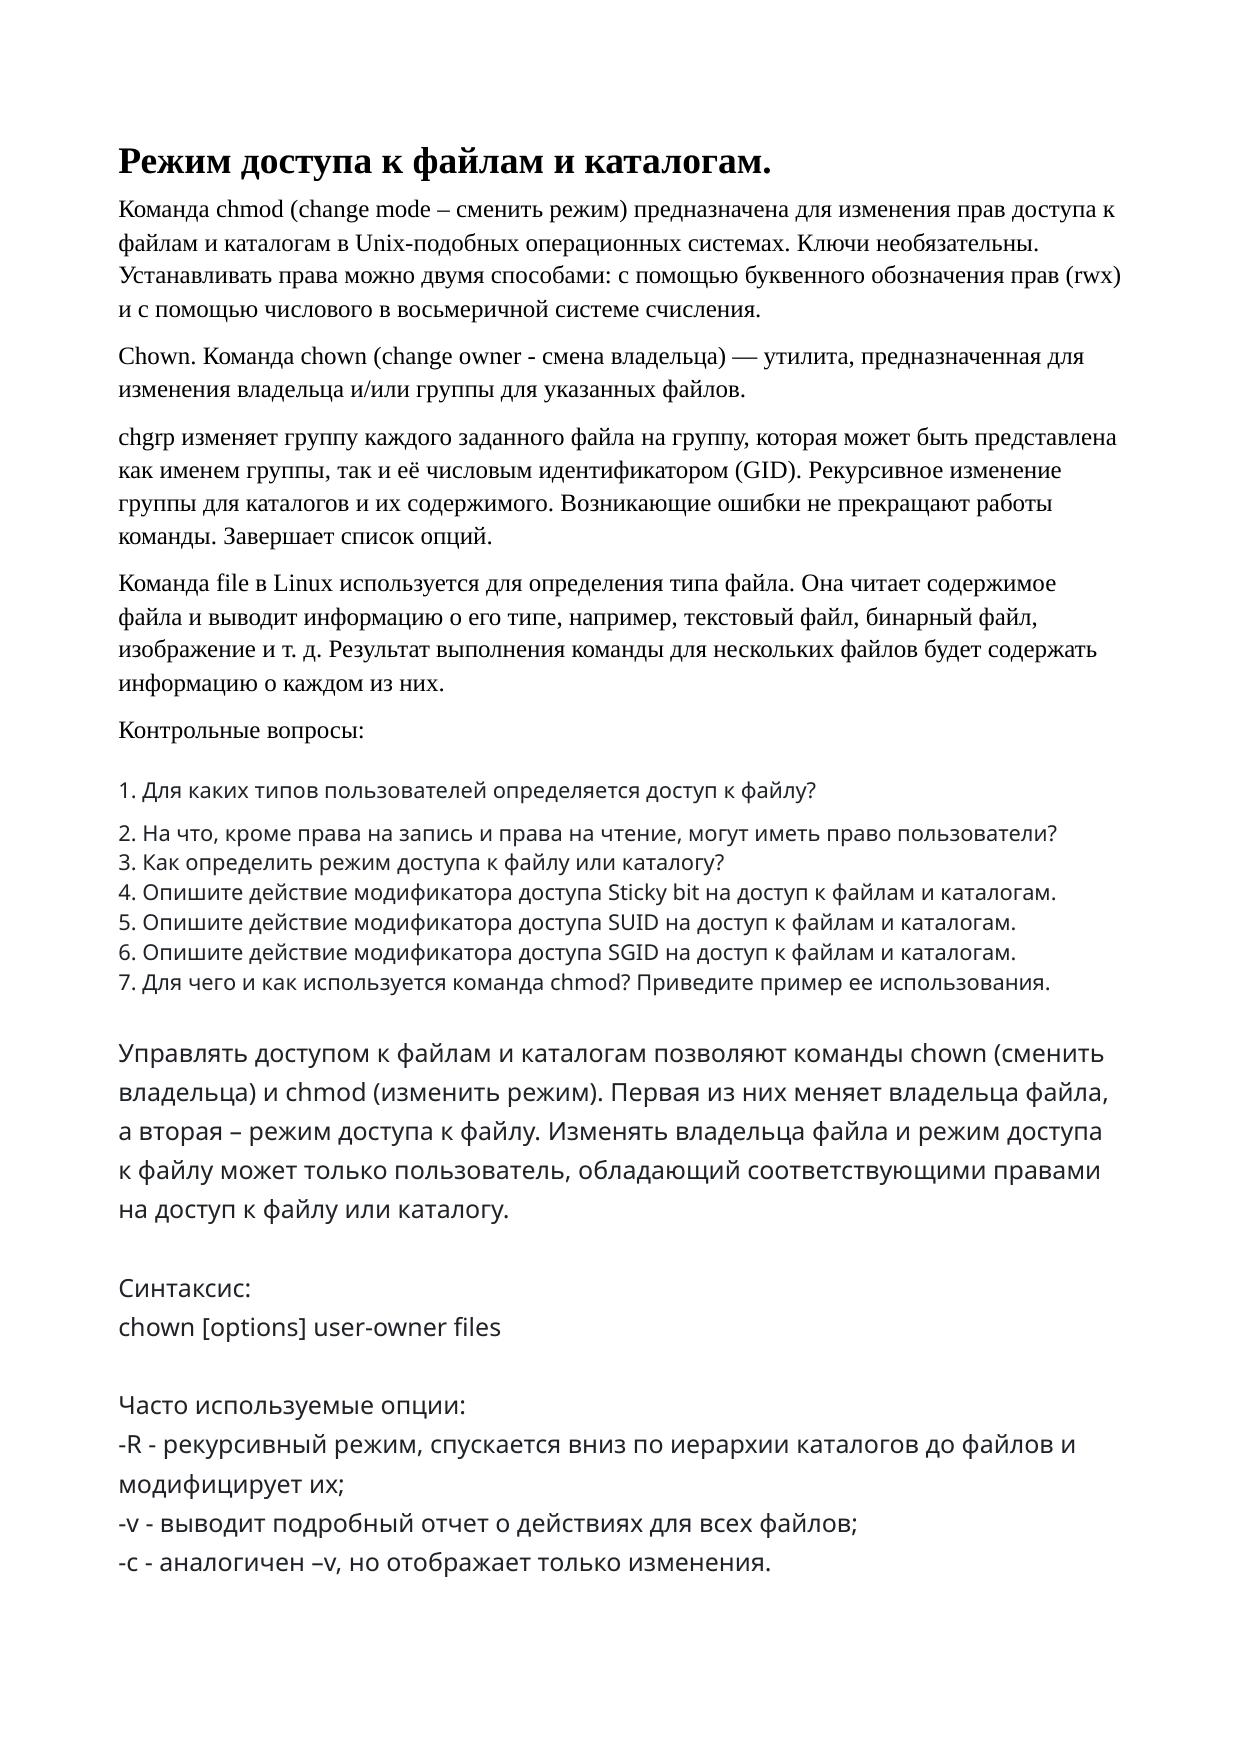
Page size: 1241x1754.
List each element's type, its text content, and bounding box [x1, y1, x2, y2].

text -c - аналогичен –v, но отображает только изменения. [118, 1545, 1122, 1579]
text Управлять доступом к файлам и каталогам позволяют команды chown (сменить владельца) и chmod (изменить режим). Первая из них меняет владельца файла, а вторая – режим доступа к файлу. Изменять владельца файла и режим доступа к файлу может только пользователь, обладающий соответствующими правами на доступ к файлу или каталогу. [118, 1036, 1122, 1226]
subtitle 1. Для каких типов пользователей определяется доступ к файлу? [118, 775, 1122, 805]
text Контрольные вопросы: [118, 715, 1122, 744]
text Команда chmod (change mode – сменить режим) предназначена для изменения прав доступа к файлам и каталогам в Unix-подобных операционных системах. Ключи необязательны. Устанавливать права можно двумя способами: с помощью буквенного обозначения прав (rwx) и с помощью числового в восьмеричной системе счисления. [118, 194, 1122, 322]
text Часто используемые опции: [118, 1388, 1122, 1422]
text -R - рекурсивный режим, спускается вниз по иерархии каталогов до файлов и модифицирует их; [118, 1427, 1122, 1500]
subtitle Режим доступа к файлам и каталогам. [118, 139, 1122, 182]
subtitle 5. Опишите действие модификатора доступа SUID на доступ к файлам и каталогам. [118, 907, 1122, 937]
text chgrp изменяет группу каждого заданного файла на группу, которая может быть представлена как именем группы, так и её числовым идентификатором (GID). Рекурсивное изменение группы для каталогов и их содержимого. Возникающие ошибки не прекращают работы команды. Завершает список опций. [118, 422, 1122, 550]
text Команда file в Linux используется для определения типа файла. Она читает содержимое файла и выводит информацию о его типе, например, текстовый файл, бинарный файл, изображение и т. д. Результат выполнения команды для нескольких файлов будет содержать информацию о каждом из них. [118, 568, 1122, 696]
text chown [options] user-owner files [118, 1310, 1122, 1344]
subtitle 6. Опишите действие модификатора доступа SGID на доступ к файлам и каталогам. [118, 937, 1122, 967]
subtitle 7. Для чего и как используется команда chmod? Приведите пример ее использования. [118, 967, 1122, 996]
subtitle 4. Опишите действие модификатора доступа Sticky bit на доступ к файлам и каталогам. [118, 877, 1122, 907]
text Синтаксис: [118, 1271, 1122, 1304]
subtitle 2. На что, кроме права на запись и права на чтение, могут иметь право пользователи? [118, 818, 1122, 847]
text Chown. Команда chown (change owner - смена владельца) — утилита, предназначенная для изменения владельца и/или группы для указанных файлов. [118, 341, 1122, 403]
subtitle 3. Как определить режим доступа к файлу или каталогу? [118, 847, 1122, 877]
text -v - выводит подробный отчет о действиях для всех файлов; [118, 1506, 1122, 1539]
